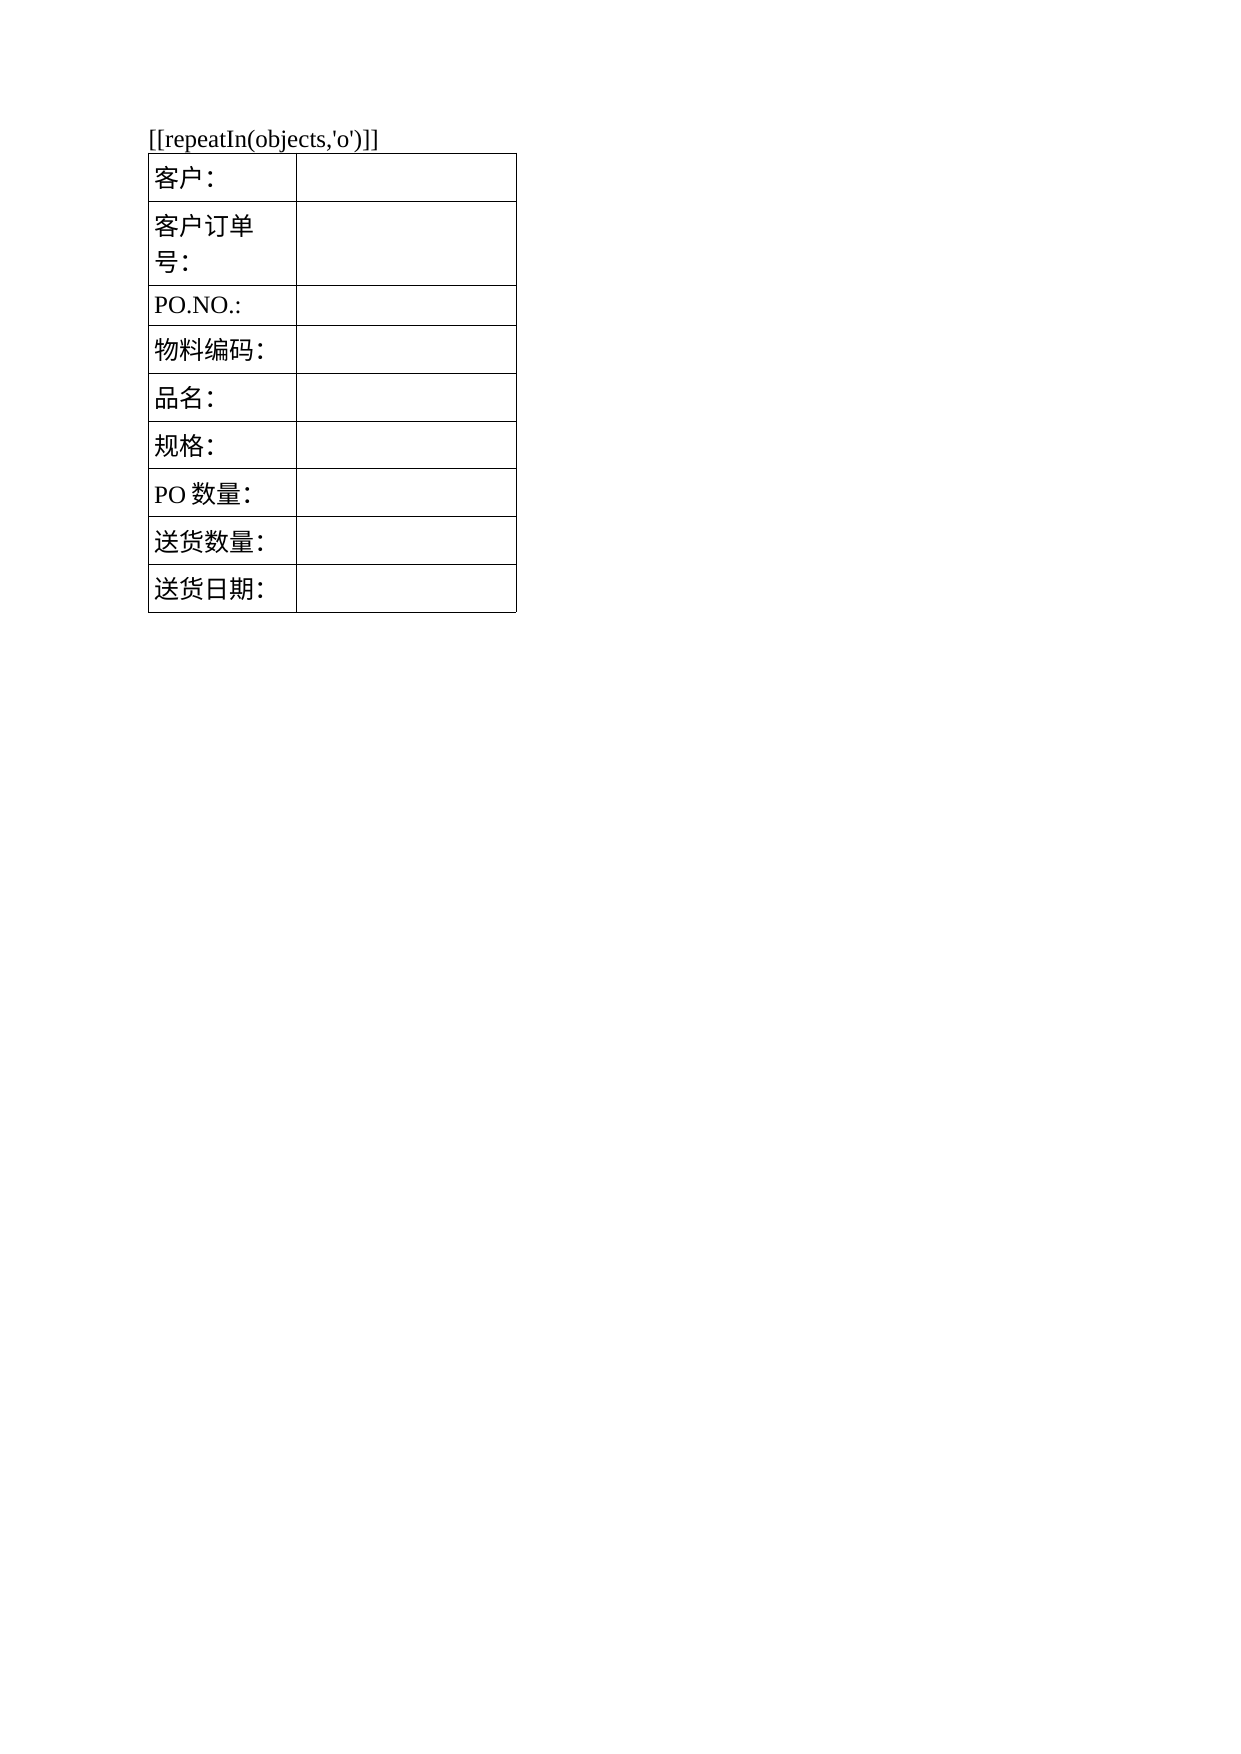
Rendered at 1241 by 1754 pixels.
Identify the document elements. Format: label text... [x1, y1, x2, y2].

table_cell [297, 202, 516, 284]
table_cell PO数量： [149, 469, 296, 516]
table_cell 送货日期： [149, 565, 296, 612]
table_header [297, 154, 516, 201]
table_cell [297, 565, 516, 612]
table_cell [297, 374, 516, 421]
table_cell 物料编码： [149, 326, 296, 373]
table_cell 送货数量： [149, 517, 296, 564]
table_cell [297, 469, 516, 516]
table_cell PO.NO.: [149, 286, 296, 325]
table_cell [297, 517, 516, 564]
table_cell 规格： [149, 422, 296, 468]
table_header 客户： [149, 154, 296, 201]
table_cell [297, 422, 516, 468]
table_cell 品名： [149, 374, 296, 421]
table_cell [297, 326, 516, 373]
table_cell 客户订单号： [149, 202, 296, 284]
table_header [[repeatIn(objects,'o')]] [143, 119, 521, 646]
table_cell [297, 286, 516, 325]
